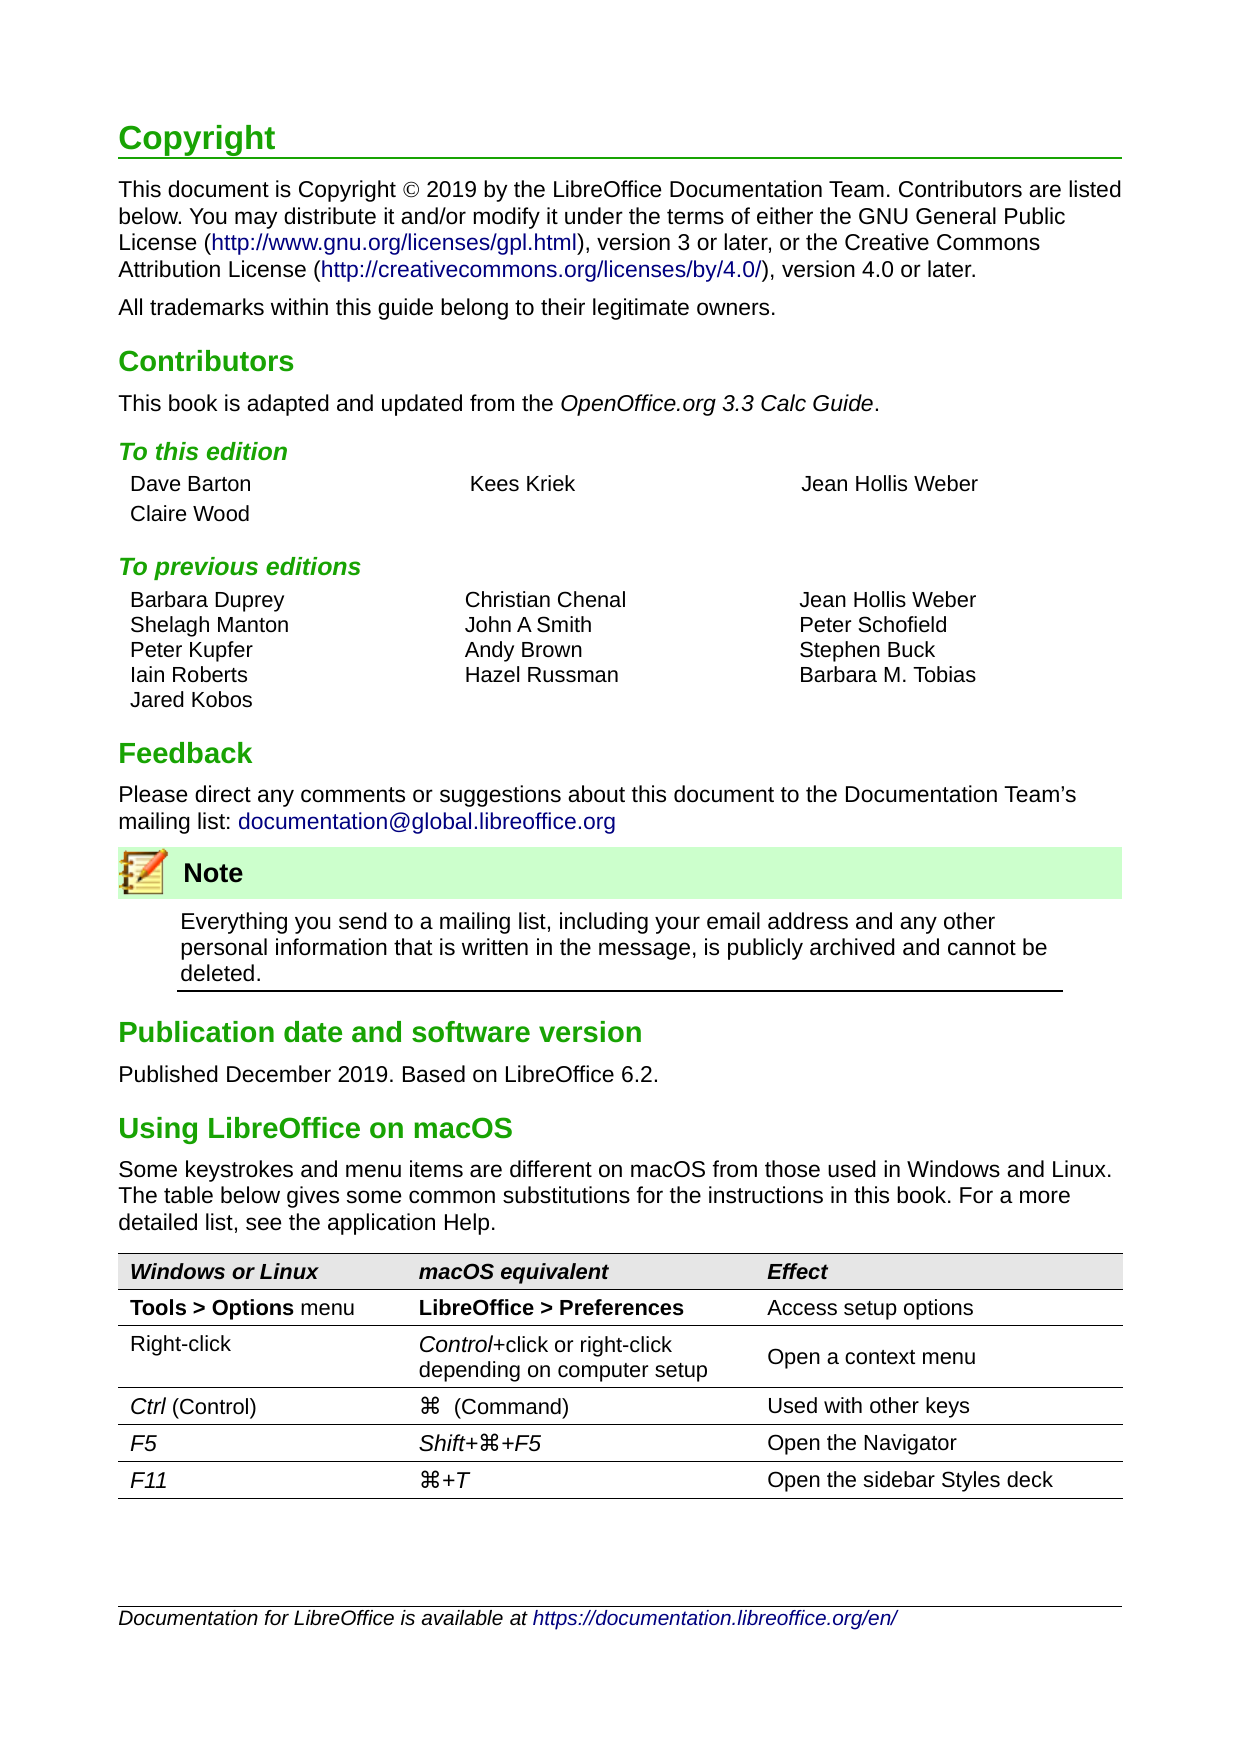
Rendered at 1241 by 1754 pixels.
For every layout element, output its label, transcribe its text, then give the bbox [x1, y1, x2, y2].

table_cell Hazel Russman [453, 662, 787, 687]
table_header Jean Hollis Weber [789, 471, 1122, 501]
table_cell Jared Kobos [118, 687, 453, 712]
table_cell ⌘ (Command) [407, 1388, 755, 1424]
table_cell F5 [118, 1425, 407, 1461]
table_cell Barbara M. Tobias [788, 662, 1122, 687]
table_cell Open the Navigator [755, 1425, 1123, 1461]
table_cell F11 [118, 1462, 407, 1498]
table_cell LibreOffice > Preferences [407, 1290, 755, 1325]
text This book is adapted and updated from the OpenOffice.org 3.3 Calc Guide. [118, 390, 1122, 416]
subtitle Feedback [118, 736, 1122, 770]
subtitle Copyright [118, 118, 1122, 157]
text Published December 2019. Based on LibreOffice 6.2. [118, 1061, 1122, 1087]
table_header Windows or Linux [118, 1254, 407, 1289]
text This document is Copyright © 2019 by the LibreOffice Documentation Team. Contributors are listed below. You may distribute it and/or modify it under the terms of either the GNU General Public License (http://www.gnu.org/licenses/gpl.html), version 3 or later, or the Creative Commons Attribution License (http://creativecommons.org/licenses/by/4.0/), version 4.0 or later. [118, 176, 1122, 282]
table_cell John A Smith [453, 612, 787, 637]
subtitle Contributors [118, 344, 1122, 378]
table_header macOS equivalent [407, 1254, 755, 1289]
picture [119, 847, 170, 898]
table_header Effect [755, 1254, 1123, 1289]
table_cell [789, 501, 1122, 531]
subtitle To previous editions [118, 552, 1122, 581]
text Some keystrokes and menu items are different on macOS from those used in Windows and Linux. The table below gives some common substitutions for the instructions in this book. For a more detailed list, see the application Help. [118, 1156, 1122, 1235]
table_cell ⌘+T [407, 1462, 755, 1498]
table_cell Tools > Options menu [118, 1290, 407, 1325]
table_header Barbara Duprey [118, 586, 453, 612]
table_cell Peter Schofield [788, 612, 1122, 637]
table_cell [453, 687, 787, 712]
table_cell Iain Roberts [118, 662, 453, 687]
text All trademarks within this guide belong to their legitimate owners. [118, 294, 1122, 321]
table_header Kees Kriek [458, 471, 789, 501]
table_cell Used with other keys [755, 1388, 1123, 1424]
table_cell [788, 687, 1122, 712]
subtitle To this edition [118, 437, 1122, 465]
table_cell Control+click or right-click depending on computer setup [407, 1326, 755, 1387]
table_header Dave Barton [118, 471, 458, 501]
table_cell Access setup options [755, 1290, 1123, 1325]
text Everything you send to a mailing list, including your email address and any other personal information that is written in the message, is publicly archived and cannot be deleted. [177, 905, 1063, 990]
table_cell Open a context menu [755, 1326, 1123, 1387]
subtitle Using LibreOffice on macOS [118, 1111, 1122, 1144]
table_cell Peter Kupfer [118, 637, 453, 662]
table_cell Andy Brown [453, 637, 787, 662]
subtitle Note [118, 847, 1122, 899]
table_cell [458, 501, 789, 531]
table_header Jean Hollis Weber [788, 586, 1122, 612]
table_cell Claire Wood [118, 501, 458, 531]
text Please direct any comments or suggestions about this document to the Documentation Team’s mailing list: documentation@global.libreoffice.org [118, 781, 1122, 834]
subtitle Publication date and software version [118, 1016, 1122, 1049]
table_cell Ctrl (Control) [118, 1388, 407, 1424]
table_cell Right-click [118, 1326, 407, 1387]
table_cell Shift+⌘+F5 [407, 1425, 755, 1461]
table_cell Shelagh Manton [118, 612, 453, 637]
table_cell Open the sidebar Styles deck [755, 1462, 1123, 1498]
table_cell Stephen Buck [788, 637, 1122, 662]
table_header Christian Chenal [453, 586, 787, 612]
